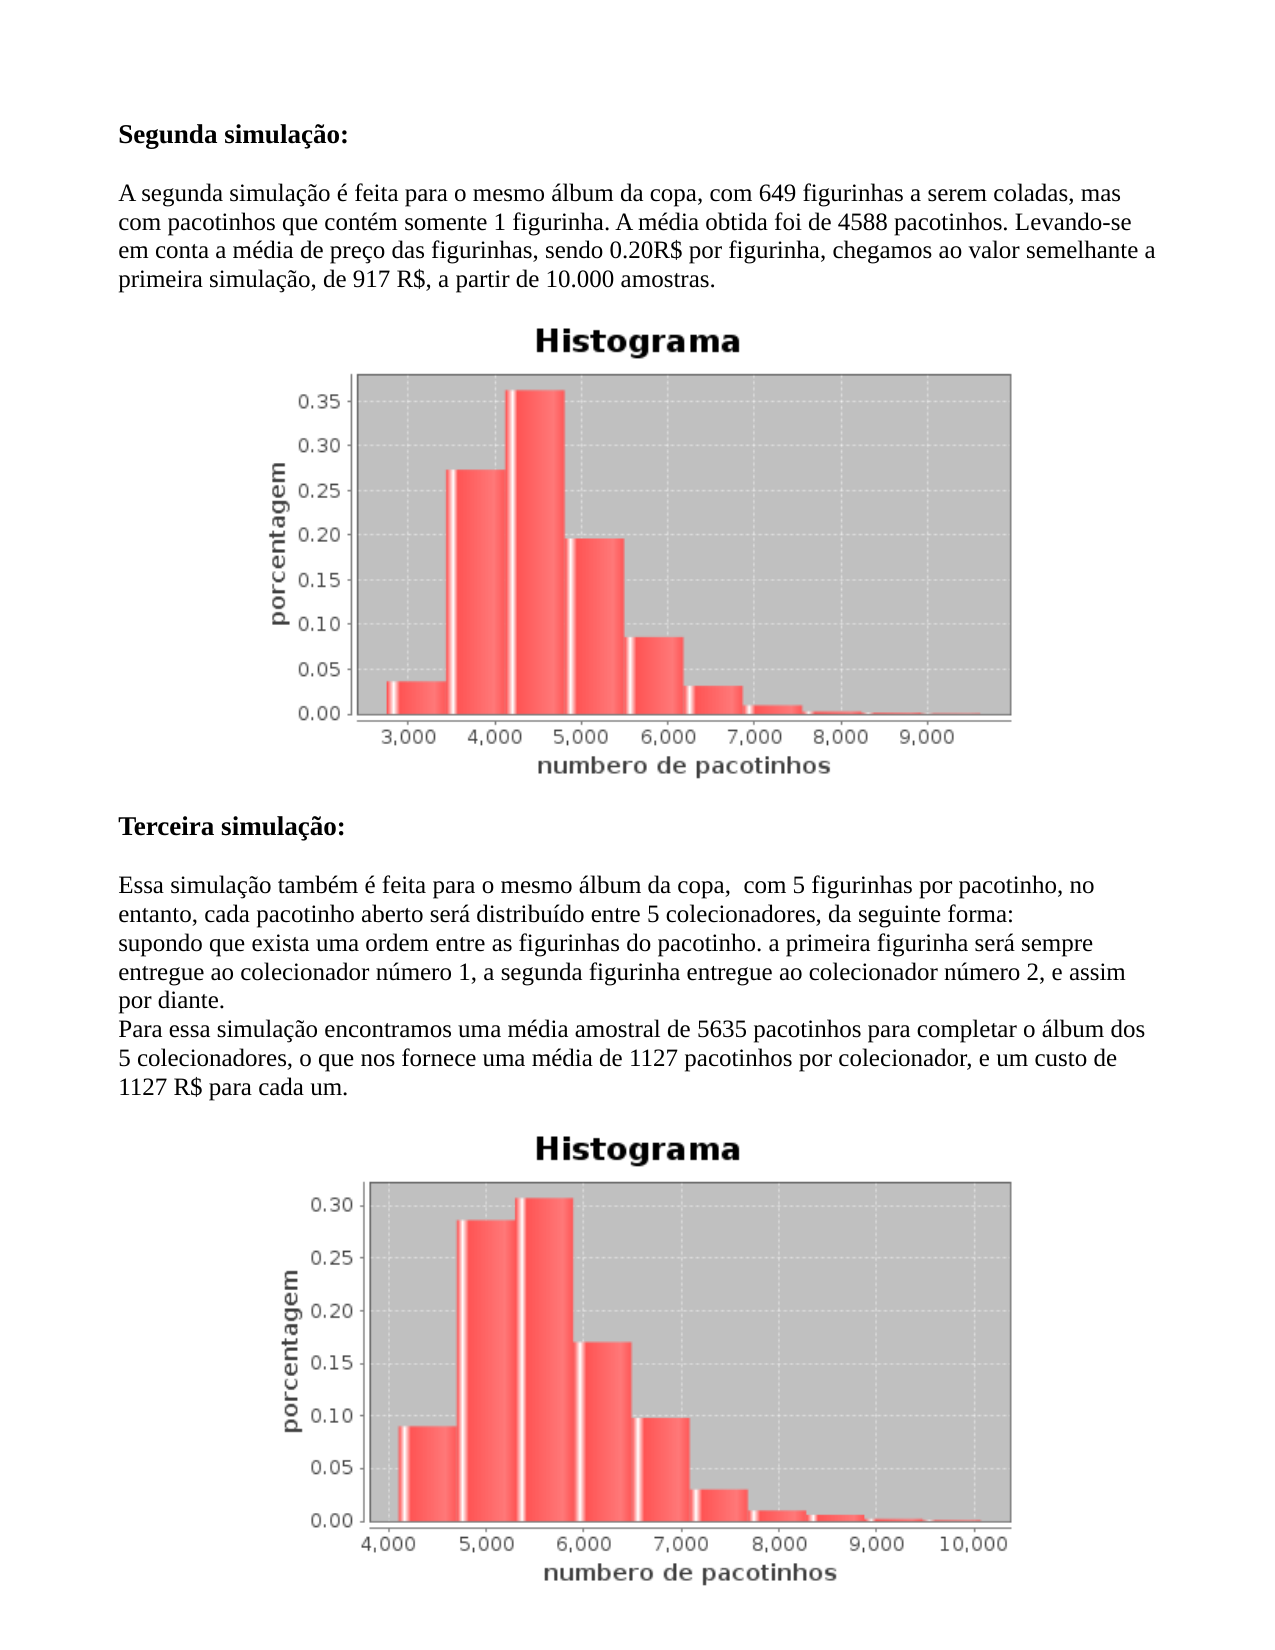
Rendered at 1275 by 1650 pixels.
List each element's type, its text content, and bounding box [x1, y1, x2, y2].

picture [246, 321, 1029, 791]
text Terceira simulação: [118, 811, 1157, 842]
text Segunda simulação: [118, 118, 1157, 149]
text A segunda simulação é feita para o mesmo álbum da copa, com 649 figurinhas a serem coladas, mas com pacotinhos que contém somente 1 figurinha. A média obtida foi de 4588 pacotinhos. Levando-se em conta a média de preço das figurinhas, sendo 0.20R$ por figurinha, chegamos ao valor semelhante a primeira simulação, de 917 R$, a partir de 10.000 amostras. [118, 178, 1157, 293]
picture [246, 1129, 1029, 1598]
text Essa simulação também é feita para o mesmo álbum da copa, com 5 figurinhas por pacotinho, no entanto, cada pacotinho aberto será distribuído entre 5 colecionadores, da seguinte forma: [118, 870, 1157, 928]
text Para essa simulação encontramos uma média amostral de 5635 pacotinhos para completar o álbum dos 5 colecionadores, o que nos fornece uma média de 1127 pacotinhos por colecionador, e um custo de 1127 R$ para cada um. [118, 1014, 1157, 1100]
text supondo que exista uma ordem entre as figurinhas do pacotinho. a primeira figurinha será sempre entregue ao colecionador número 1, a segunda figurinha entregue ao colecionador número 2, e assim por diante. [118, 928, 1157, 1014]
